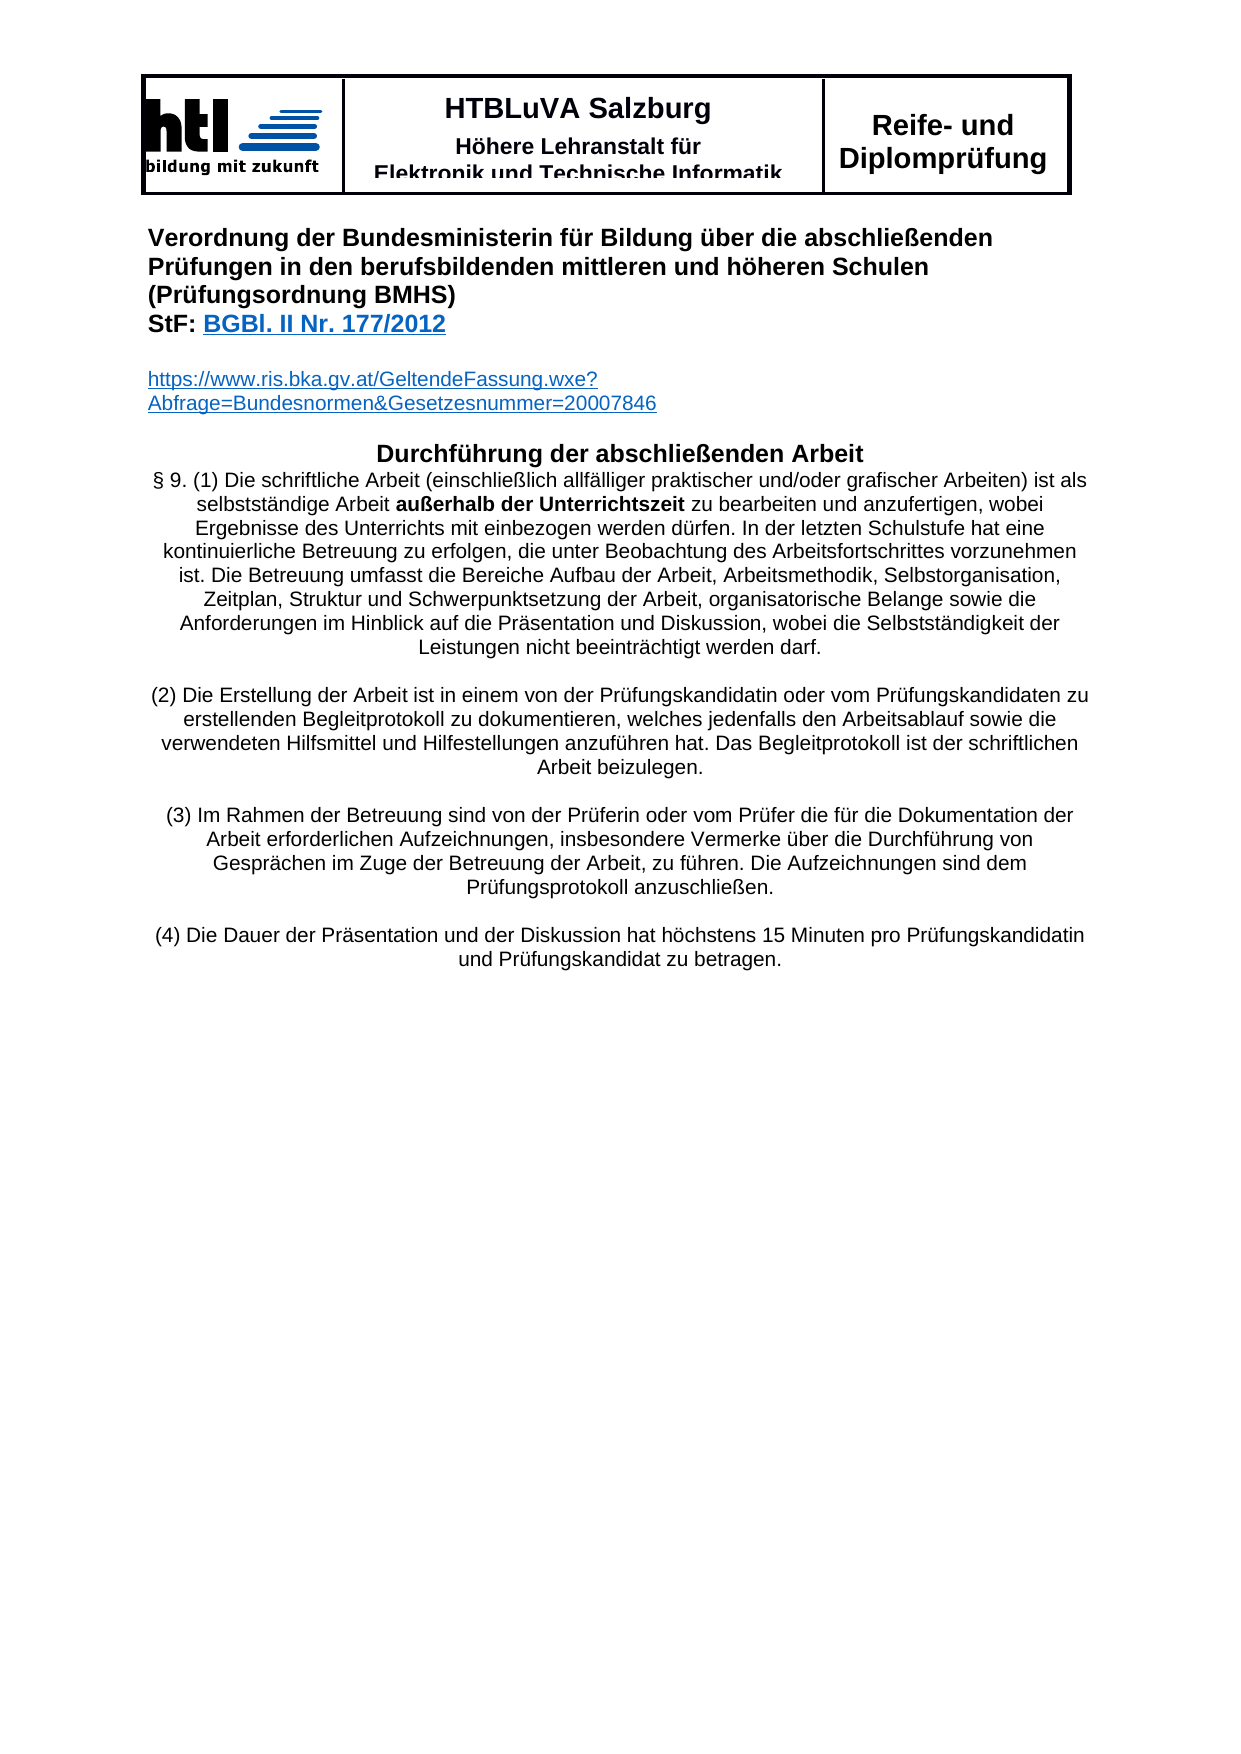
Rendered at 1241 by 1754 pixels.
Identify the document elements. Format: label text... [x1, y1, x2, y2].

text (2) Die Erstellung der Arbeit ist in einem von der Prüfungskandidatin oder vom Prüfungskandidaten zu erstellenden Begleitprotokoll zu dokumentieren, welches jedenfalls den Arbeitsablauf sowie die verwendeten Hilfsmittel und Hilfestellungen anzuführen hat. Das Begleitprotokoll ist der schriftlichen Arbeit beizulegen. [148, 683, 1093, 779]
text https://www.ris.bka.gv.at/GeltendeFassung.wxe?Abfrage=Bundesnormen&Gesetzesnummer=20007846 [148, 367, 1093, 415]
text Durchführung der abschließenden Arbeit [148, 439, 1093, 467]
text (3) Im Rahmen der Betreuung sind von der Prüferin oder vom Prüfer die für die Dokumentation der Arbeit erforderlichen Aufzeichnungen, insbesondere Vermerke über die Durchführung von Gesprächen im Zuge der Betreuung der Arbeit, zu führen. Die Aufzeichnungen sind dem Prüfungsprotokoll anzuschließen. [148, 803, 1093, 899]
text § 9. (1) Die schriftliche Arbeit (einschließlich allfälliger praktischer und/oder grafischer Arbeiten) ist als selbstständige Arbeit außerhalb der Unterrichtszeit zu bearbeiten und anzufertigen, wobei Ergebnisse des Unterrichts mit einbezogen werden dürfen. In der letzten Schulstufe hat eine kontinuierliche Betreuung zu erfolgen, die unter Beobachtung des Arbeitsfortschrittes vorzunehmen ist. Die Betreuung umfasst die Bereiche Aufbau der Arbeit, Arbeitsmethodik, Selbstorganisation, Zeitplan, Struktur und Schwerpunktsetzung der Arbeit, organisatorische Belange sowie die Anforderungen im Hinblick auf die Präsentation und Diskussion, wobei die Selbstständigkeit der Leistungen nicht beeinträchtigt werden darf. [148, 467, 1093, 659]
text (4) Die Dauer der Präsentation und der Diskussion hat höchstens 15 Minuten pro Prüfungskandidatin und Prüfungskandidat zu betragen. [148, 923, 1093, 971]
text Verordnung der Bundesministerin für Bildung über die abschließenden Prüfungen in den berufsbildenden mittleren und höheren Schulen (Prüfungsordnung BMHS) StF: BGBl. II Nr. 177/2012 [148, 223, 1093, 338]
